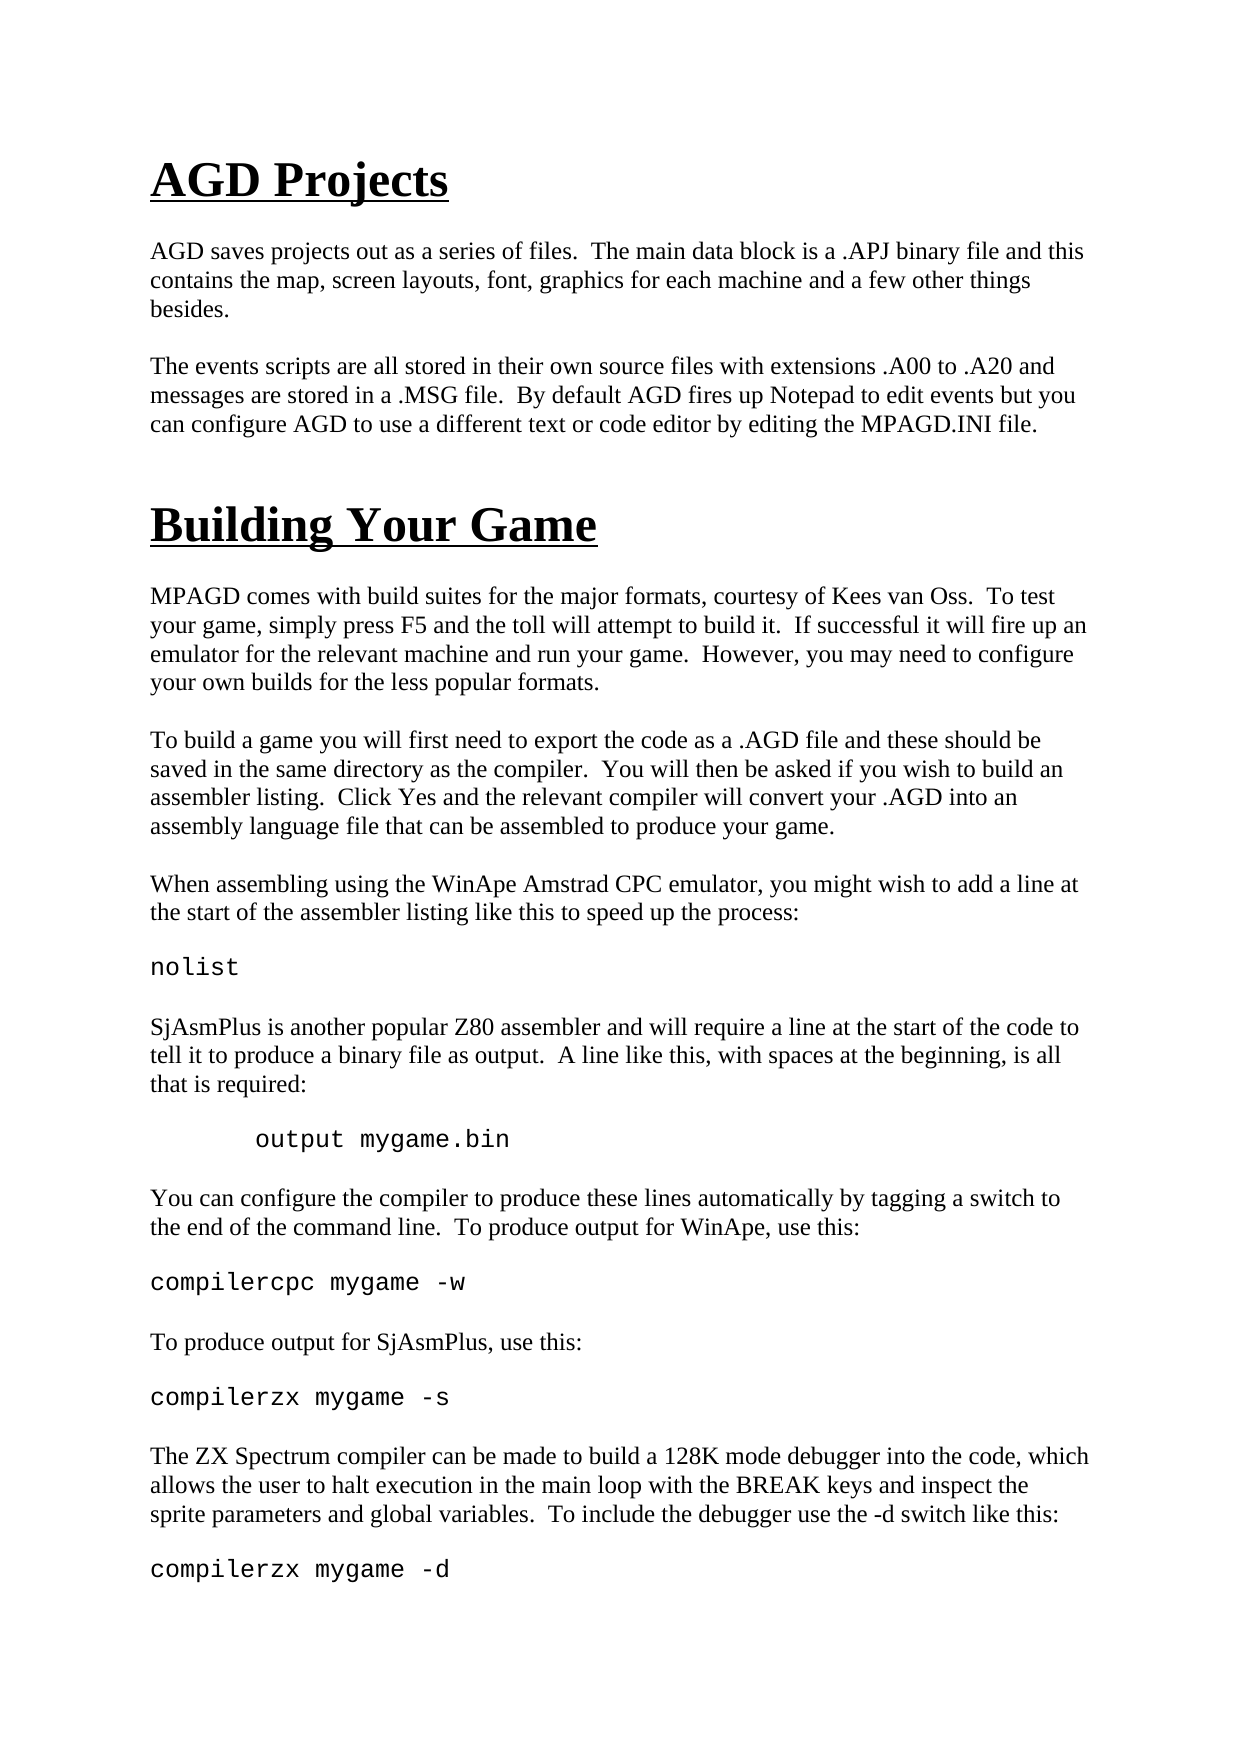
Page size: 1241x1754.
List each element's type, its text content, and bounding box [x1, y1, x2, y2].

text compilerzx mygame -d [150, 1556, 1090, 1584]
text AGD Projects [150, 150, 1090, 207]
text compilercpc mygame -w [150, 1269, 1090, 1298]
text To build a game you will first need to export the code as a .AGD file and these should be saved in the same directory as the compiler. You will then be asked if you wish to build an assembler listing. Click Yes and the relevant compiler will convert your .AGD into an assembly language file that can be assembled to produce your game. [150, 725, 1090, 840]
text compilerzx mygame -s [150, 1384, 1090, 1412]
text Building Your Game [150, 495, 1090, 552]
text To produce output for SjAsmPlus, use this: [150, 1327, 1090, 1355]
text output mygame.bin [150, 1126, 1090, 1154]
text MPAGD comes with build suites for the major formats, courtesy of Kees van Oss. To test your game, simply press F5 and the toll will attempt to build it. If successful it will fire up an emulator for the relevant machine and run your game. However, you may need to configure your own builds for the less popular formats. [150, 581, 1090, 696]
text nolist [150, 954, 1090, 983]
text The events scripts are all stored in their own source files with extensions .A00 to .A20 and messages are stored in a .MSG file. By default AGD fires up Notepad to edit events but you can configure AGD to use a different text or code editor by editing the MPAGD.INI file. [150, 351, 1090, 437]
text SjAsmPlus is another popular Z80 assembler and will require a line at the start of the code to tell it to produce a binary file as output. A line like this, with spaces at the beginning, is all that is required: [150, 1012, 1090, 1098]
text When assembling using the WinApe Amstrad CPC emulator, you might wish to add a line at the start of the assembler listing like this to speed up the process: [150, 869, 1090, 926]
text The ZX Spectrum compiler can be made to build a 128K mode debugger into the code, which allows the user to halt execution in the main loop with the BREAK keys and inspect the sprite parameters and global variables. To include the debugger use the -d switch like this: [150, 1441, 1090, 1527]
text You can configure the compiler to produce these lines automatically by tagging a switch to the end of the command line. To produce output for WinApe, use this: [150, 1183, 1090, 1241]
text AGD saves projects out as a series of files. The main data block is a .APJ binary file and this contains the map, screen layouts, font, graphics for each machine and a few other things besides. [150, 236, 1090, 322]
